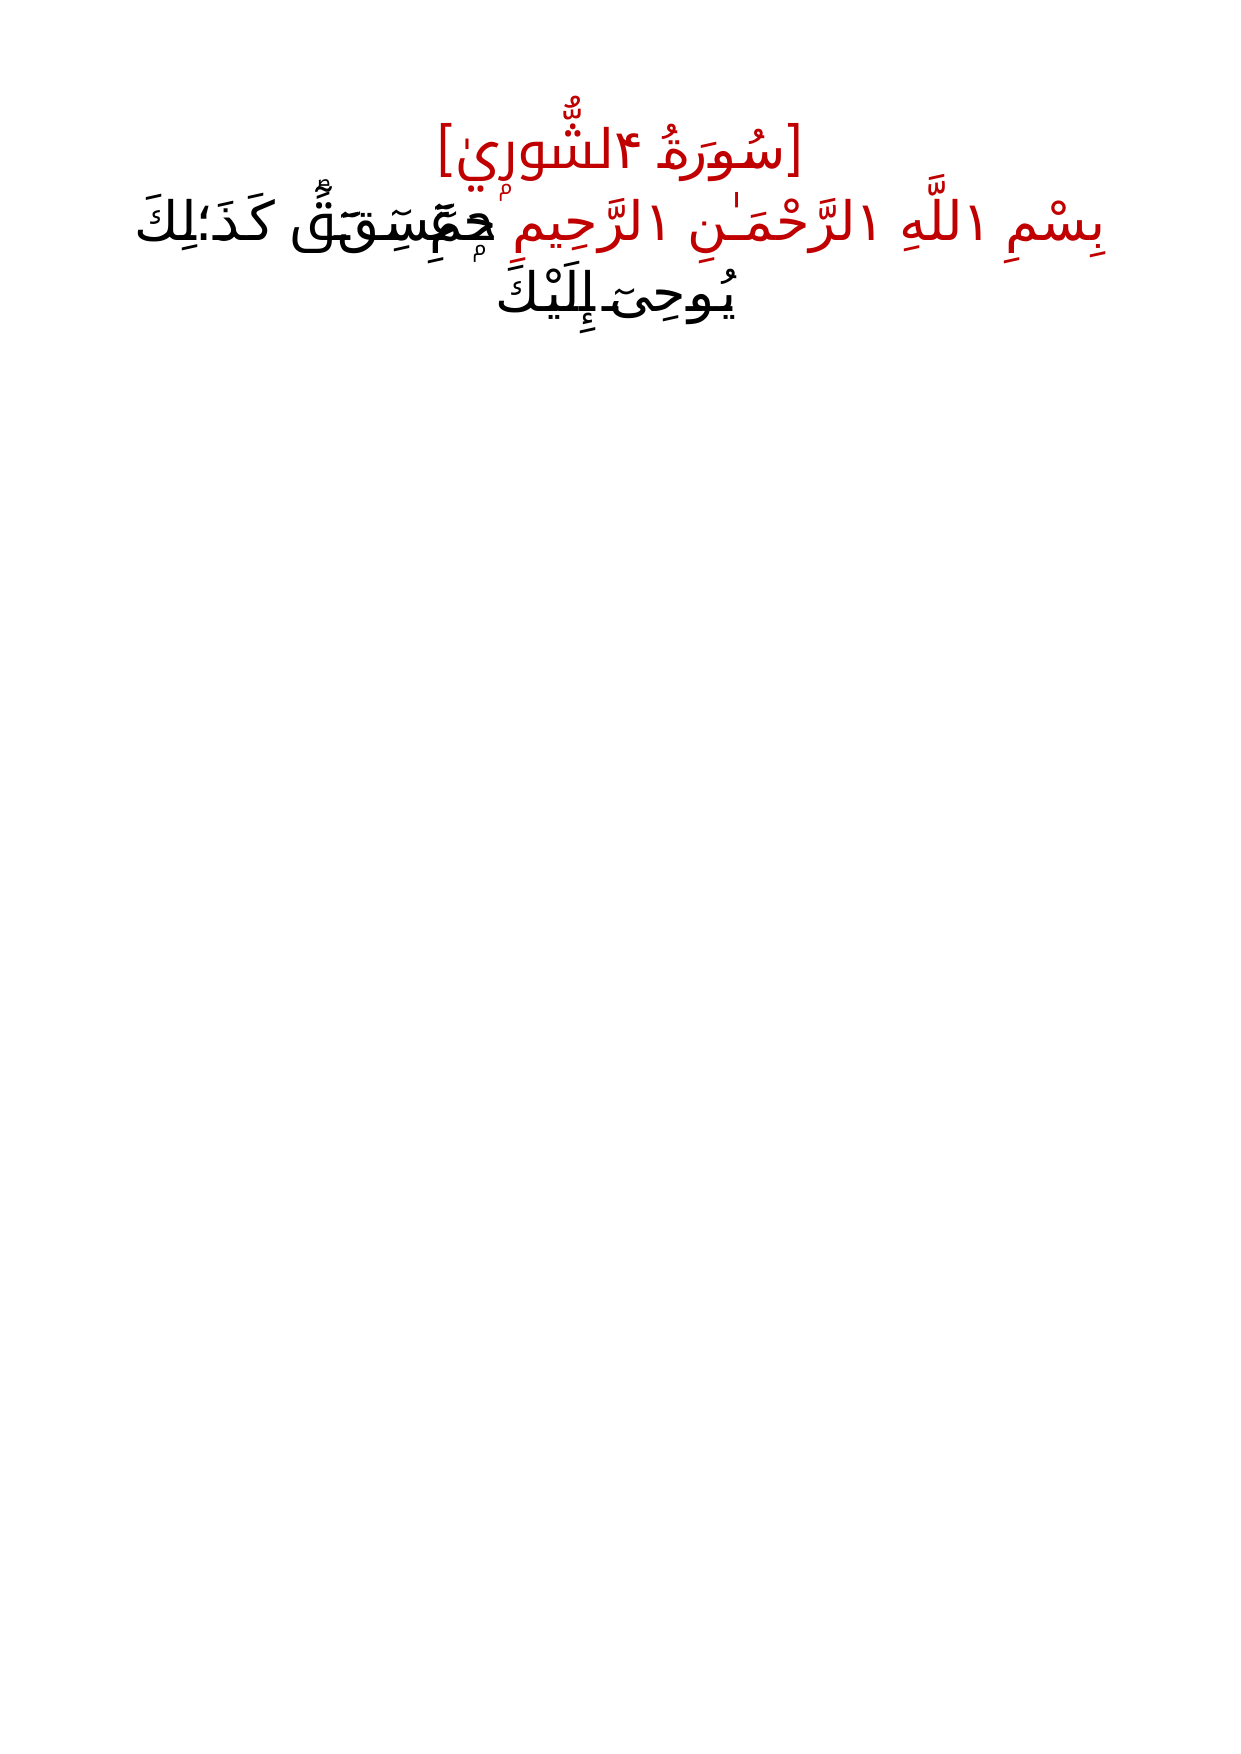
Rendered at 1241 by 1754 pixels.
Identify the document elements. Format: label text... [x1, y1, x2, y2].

subtitle [سُورَةُ ۴لشُّورۭيٰ] [118, 118, 1122, 191]
text بِسْمِ ۱للَّهِ ۱لرَّحْمَـٰنِ ۱لرَّحِيمِ حۭمِٓ عَٓسِٓقَٓؐ كَذَ؛لِكَ يُوحِىٓ إِلَيْكَ [118, 191, 1122, 333]
